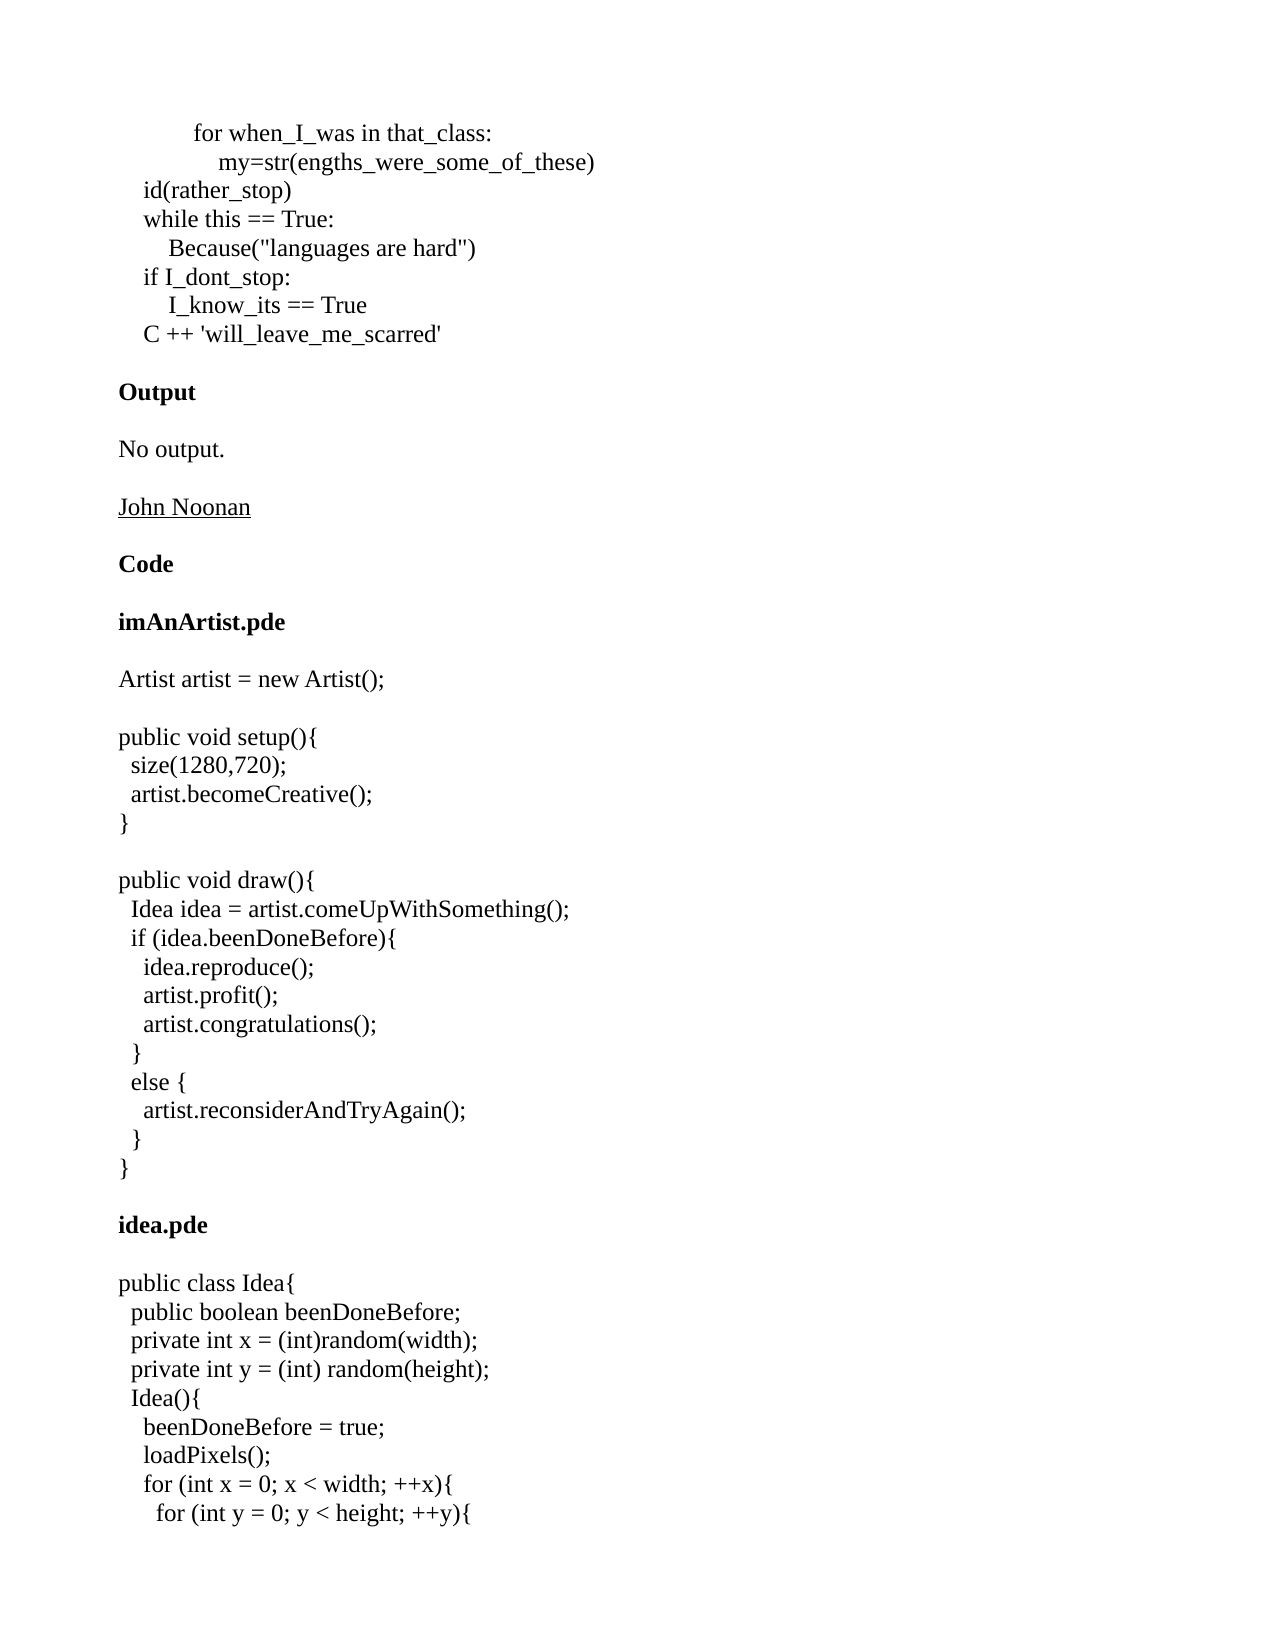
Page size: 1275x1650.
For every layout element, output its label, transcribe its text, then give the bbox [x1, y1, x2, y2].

text private int x = (int)random(width); [118, 1326, 1157, 1354]
text artist.profit(); [118, 981, 1157, 1009]
text my=str(engths_were_some_of_these) [118, 147, 1157, 176]
text No output. [118, 434, 1157, 463]
text John Noonan [118, 492, 1157, 521]
text if (idea.beenDoneBefore){ [118, 923, 1157, 952]
text } [118, 1038, 1157, 1067]
text beenDoneBefore = true; [118, 1412, 1157, 1441]
text idea.pde [118, 1211, 1157, 1239]
text loadPixels(); [118, 1441, 1157, 1469]
text if I_dont_stop: [118, 262, 1157, 291]
text } [118, 808, 1157, 837]
text else { [118, 1067, 1157, 1096]
text C ++ 'will_leave_me_scarred' [118, 319, 1157, 348]
text idea.reproduce(); [118, 952, 1157, 981]
text for (int y = 0; y < height; ++y){ [118, 1498, 1157, 1527]
text private int y = (int) random(height); [118, 1354, 1157, 1383]
text Code [118, 549, 1157, 578]
text artist.becomeCreative(); [118, 779, 1157, 808]
text imAnArtist.pde [118, 607, 1157, 636]
text Because("languages are hard") [118, 233, 1157, 262]
text public void setup(){ [118, 722, 1157, 751]
text public class Idea{ [118, 1268, 1157, 1297]
text while this == True: [118, 204, 1157, 233]
text artist.reconsiderAndTryAgain(); [118, 1096, 1157, 1124]
text id(rather_stop) [118, 176, 1157, 204]
text Idea idea = artist.comeUpWithSomething(); [118, 894, 1157, 923]
text Artist artist = new Artist(); [118, 664, 1157, 693]
text I_know_its == True [118, 291, 1157, 319]
text for when_I_was in that_class: [118, 118, 1157, 147]
text for (int x = 0; x < width; ++x){ [118, 1469, 1157, 1498]
text artist.congratulations(); [118, 1009, 1157, 1038]
text public boolean beenDoneBefore; [118, 1297, 1157, 1326]
text } [118, 1124, 1157, 1153]
text Output [118, 377, 1157, 406]
text } [118, 1153, 1157, 1182]
text size(1280,720); [118, 751, 1157, 779]
text public void draw(){ [118, 866, 1157, 894]
text Idea(){ [118, 1383, 1157, 1412]
